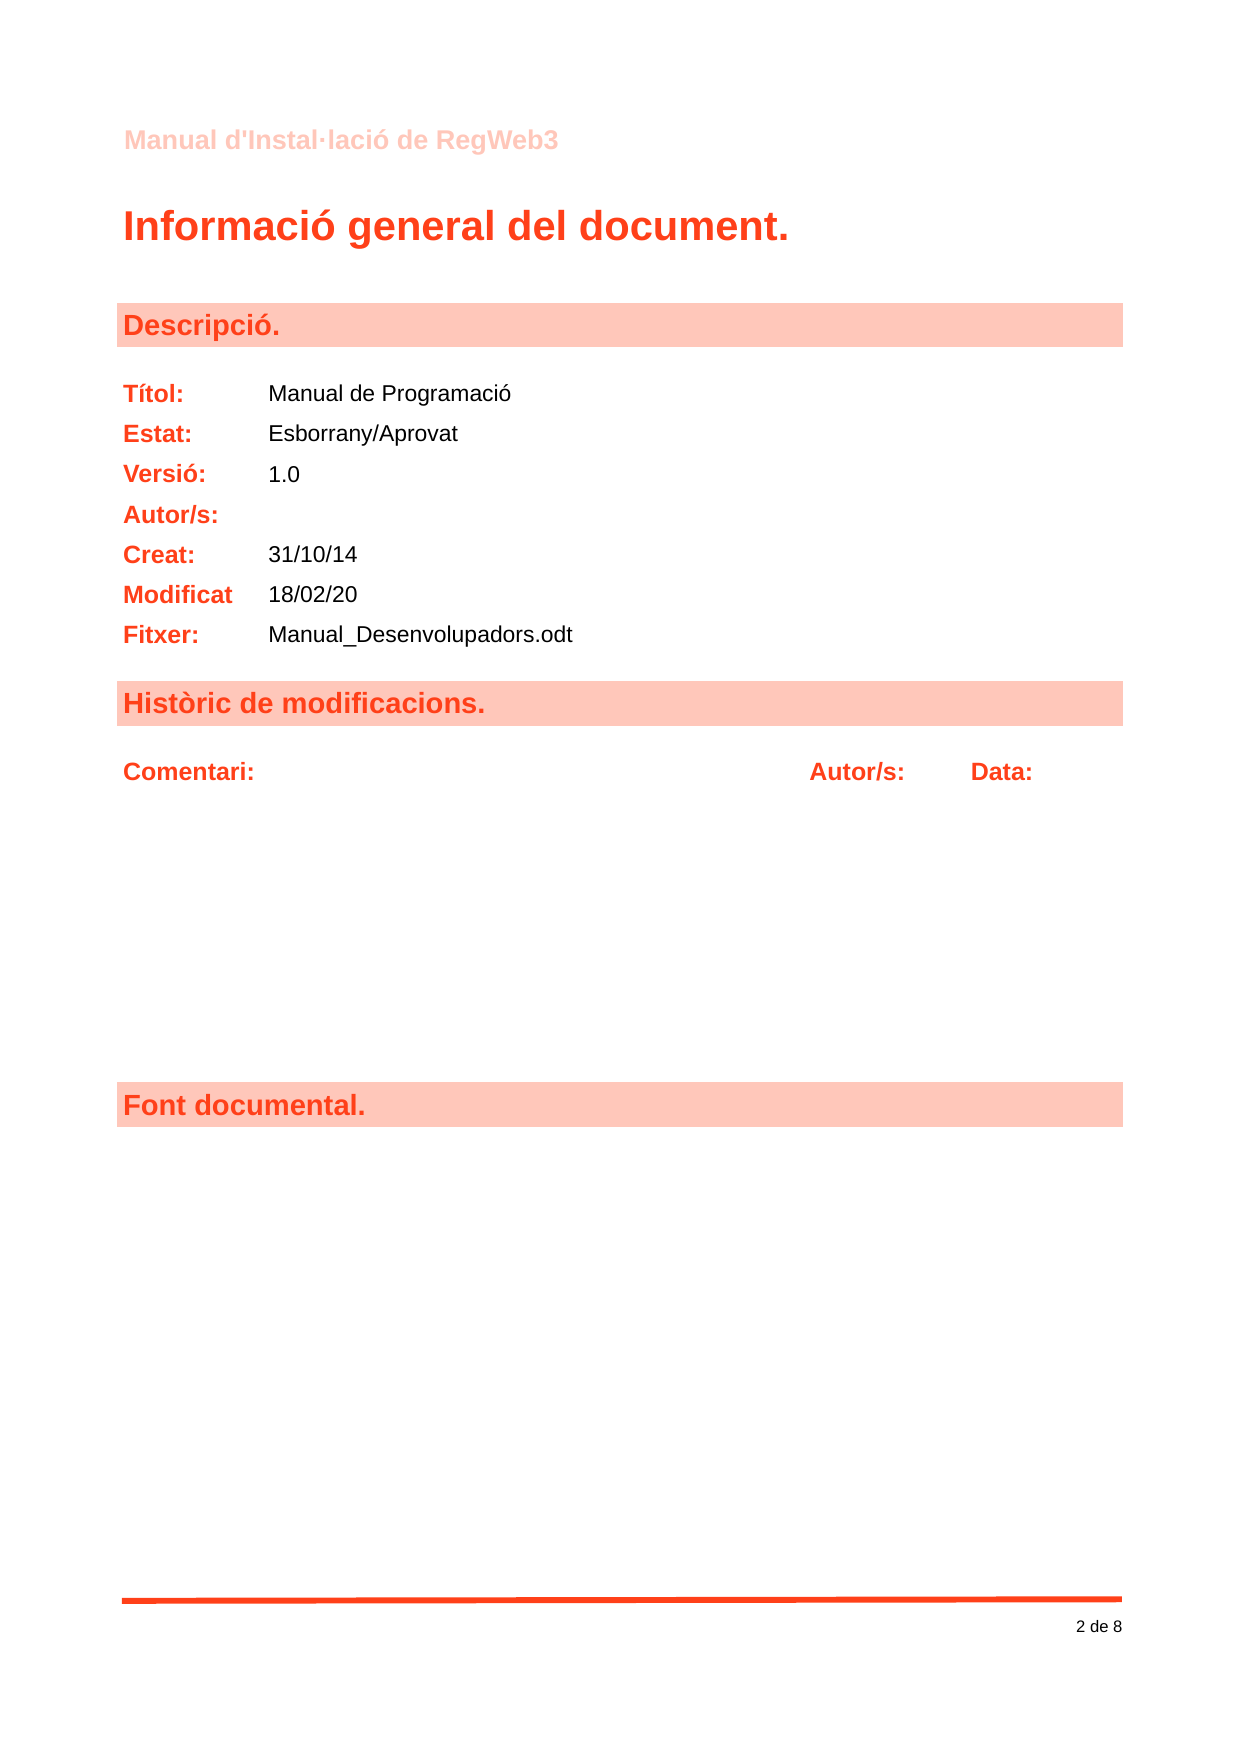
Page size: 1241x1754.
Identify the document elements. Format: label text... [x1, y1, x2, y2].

table_cell [117, 1019, 803, 1056]
table_cell Manual_Desenvolupadors.odt [262, 615, 1123, 655]
table_cell [117, 1056, 1123, 1082]
table_cell [117, 829, 803, 867]
table_cell 18/02/20 [262, 574, 1123, 614]
table_cell [117, 1127, 1123, 1153]
table_cell [803, 792, 965, 829]
table_cell Fitxer: [117, 615, 262, 655]
table_cell 31/10/14 [262, 534, 1123, 574]
table_cell [803, 829, 965, 867]
table_cell Manual de Programació [262, 373, 1123, 413]
table_cell Esborrany/Aprovat [262, 414, 1123, 454]
table_cell Descripció. [117, 303, 1123, 347]
table_cell [803, 981, 965, 1018]
table_cell Modificat [117, 574, 262, 614]
table_cell Autor/s: [803, 751, 965, 792]
table_cell [117, 1153, 1123, 1191]
table_cell Versió: [117, 454, 262, 494]
table_cell Comentari: [117, 751, 803, 792]
table_cell [117, 905, 803, 943]
table_cell [117, 348, 1123, 373]
table_cell [117, 1229, 1123, 1266]
table_cell Creat: [117, 534, 262, 574]
table_cell [965, 905, 1123, 943]
table_cell [803, 943, 965, 981]
table_cell Data: [965, 751, 1123, 792]
table_cell [803, 905, 965, 943]
table_cell [262, 494, 1123, 534]
table_cell [803, 1019, 965, 1056]
table_cell [117, 792, 803, 829]
table_cell Autor/s: [117, 494, 262, 534]
table_cell [965, 1019, 1123, 1056]
table_cell [117, 655, 1123, 681]
table_cell [803, 867, 965, 905]
table_cell Històric de modificacions. [117, 681, 1123, 726]
table_cell [117, 981, 803, 1018]
table_cell [117, 943, 803, 981]
table_cell Font documental. [117, 1082, 1123, 1127]
table_cell Títol: [117, 373, 262, 413]
table_cell [117, 867, 803, 905]
table_cell [965, 981, 1123, 1018]
table_header Informació general del document. [117, 195, 1123, 302]
table_cell [965, 943, 1123, 981]
table_cell [117, 1266, 1123, 1304]
table_cell 1.0 [262, 454, 1123, 494]
table_cell [965, 867, 1123, 905]
table_cell [117, 1191, 1123, 1228]
table_cell [117, 726, 1123, 751]
table_cell [965, 792, 1123, 829]
table_cell Estat: [117, 414, 262, 454]
table_cell [965, 829, 1123, 867]
